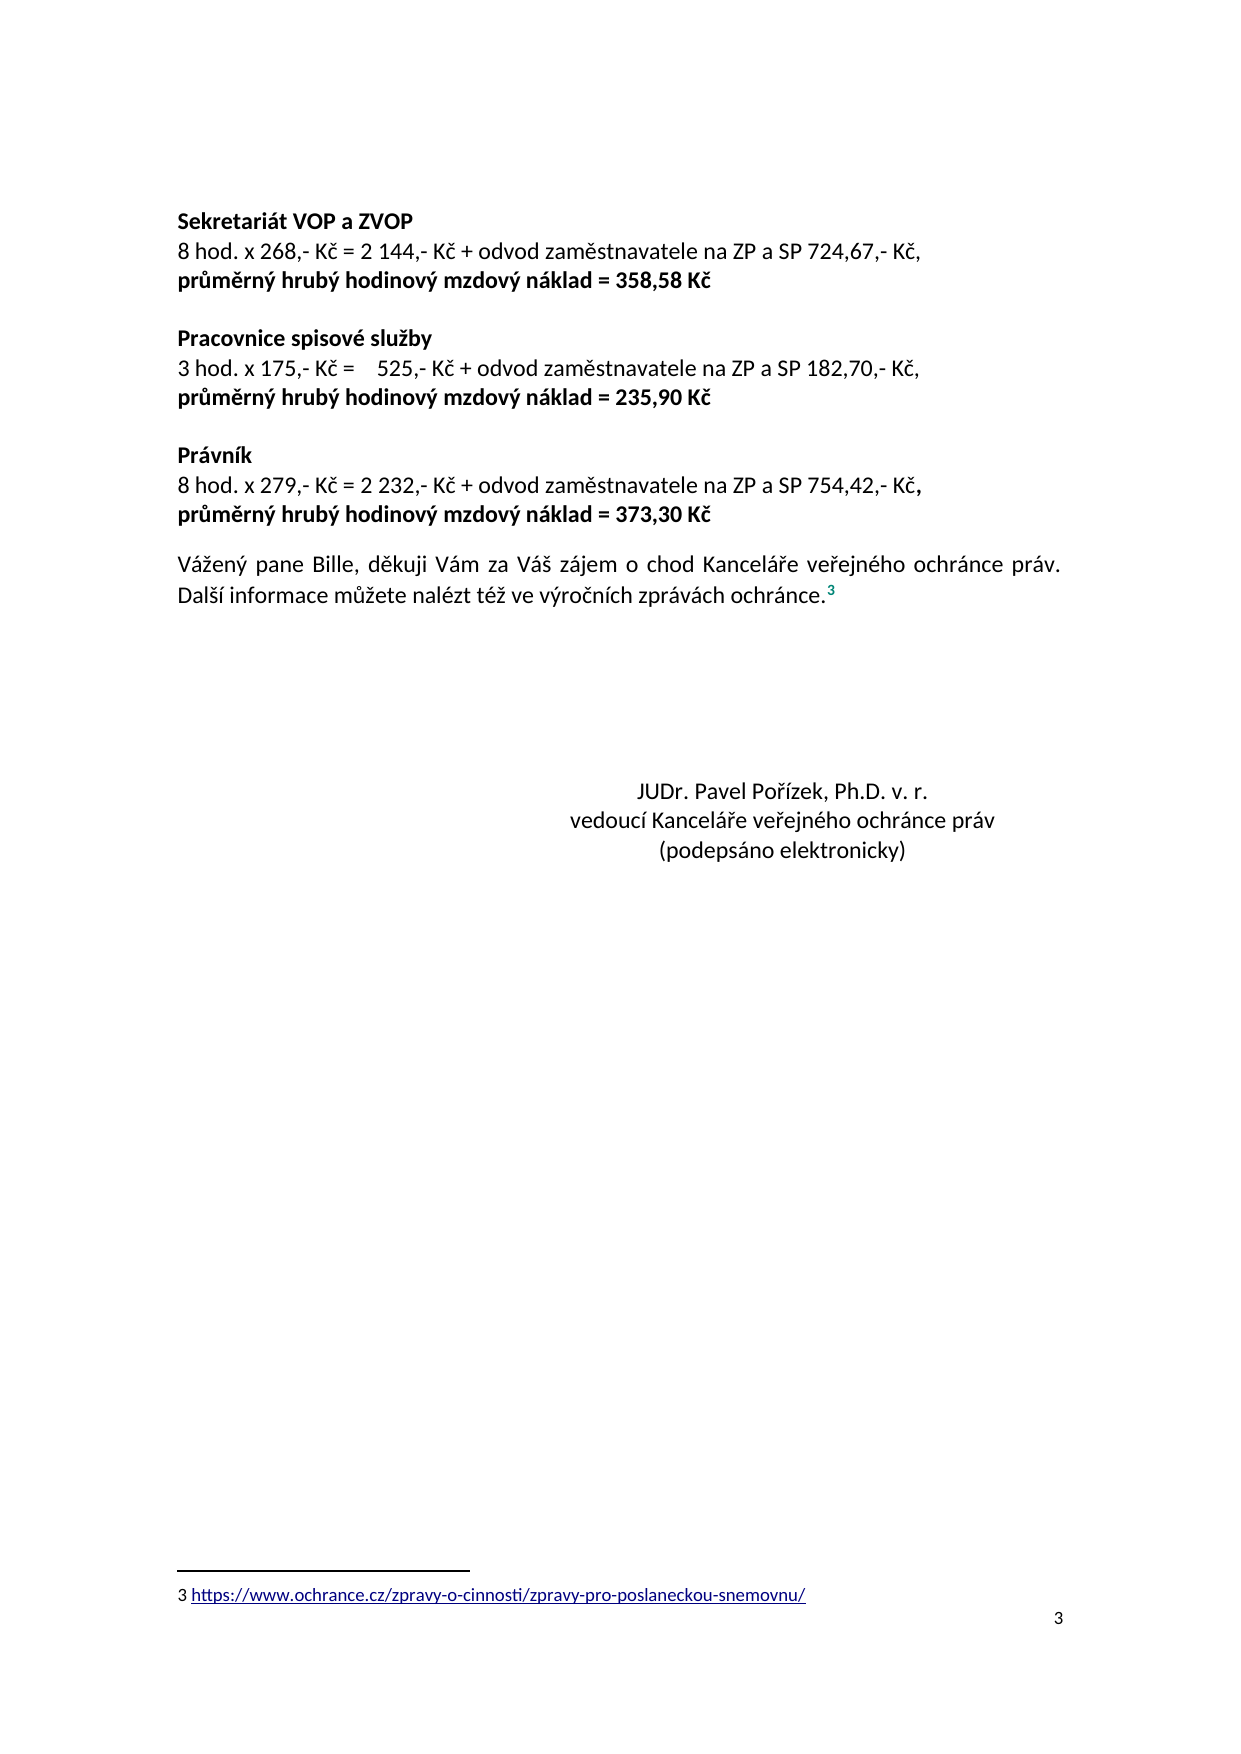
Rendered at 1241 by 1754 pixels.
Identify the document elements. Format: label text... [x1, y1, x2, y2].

text JUDr. Pavel Pořízek, Ph.D. v. r. [502, 776, 1063, 806]
text (podepsáno elektronicky) [502, 835, 1063, 864]
text Vážený pane Bille, děkuji Vám za Váš zájem o chod Kanceláře veřejného ochránce práv. Další informace můžete nalézt též ve výročních zprávách ochránce. [177, 549, 1063, 609]
text vedoucí Kanceláře veřejného ochránce práv [502, 806, 1063, 835]
text průměrný hrubý hodinový mzdový náklad = 235,90 Kč [177, 382, 1063, 411]
text Sekretariát VOP a ZVOP [177, 206, 1063, 236]
text 8 hod. x 268,- Kč = 2 144,- Kč + odvod zaměstnavatele na ZP a SP 724,67,- Kč, [177, 236, 1063, 265]
text průměrný hrubý hodinový mzdový náklad = 373,30 Kč [177, 499, 1063, 528]
text Pracovnice spisové služby [177, 323, 1063, 353]
text průměrný hrubý hodinový mzdový náklad = 358,58 Kč [177, 265, 1063, 294]
text 3 hod. x 175,- Kč = 525,- Kč + odvod zaměstnavatele na ZP a SP 182,70,- Kč, [177, 353, 1063, 382]
text https://www.ochrance.cz/zpravy-o-cinnosti/zpravy-pro-poslaneckou-snemovnu/ [177, 1583, 1063, 1606]
text 8 hod. x 279,- Kč = 2 232,- Kč + odvod zaměstnavatele na ZP a SP 754,42,- Kč, [177, 470, 1063, 499]
text Právník [177, 441, 1063, 470]
